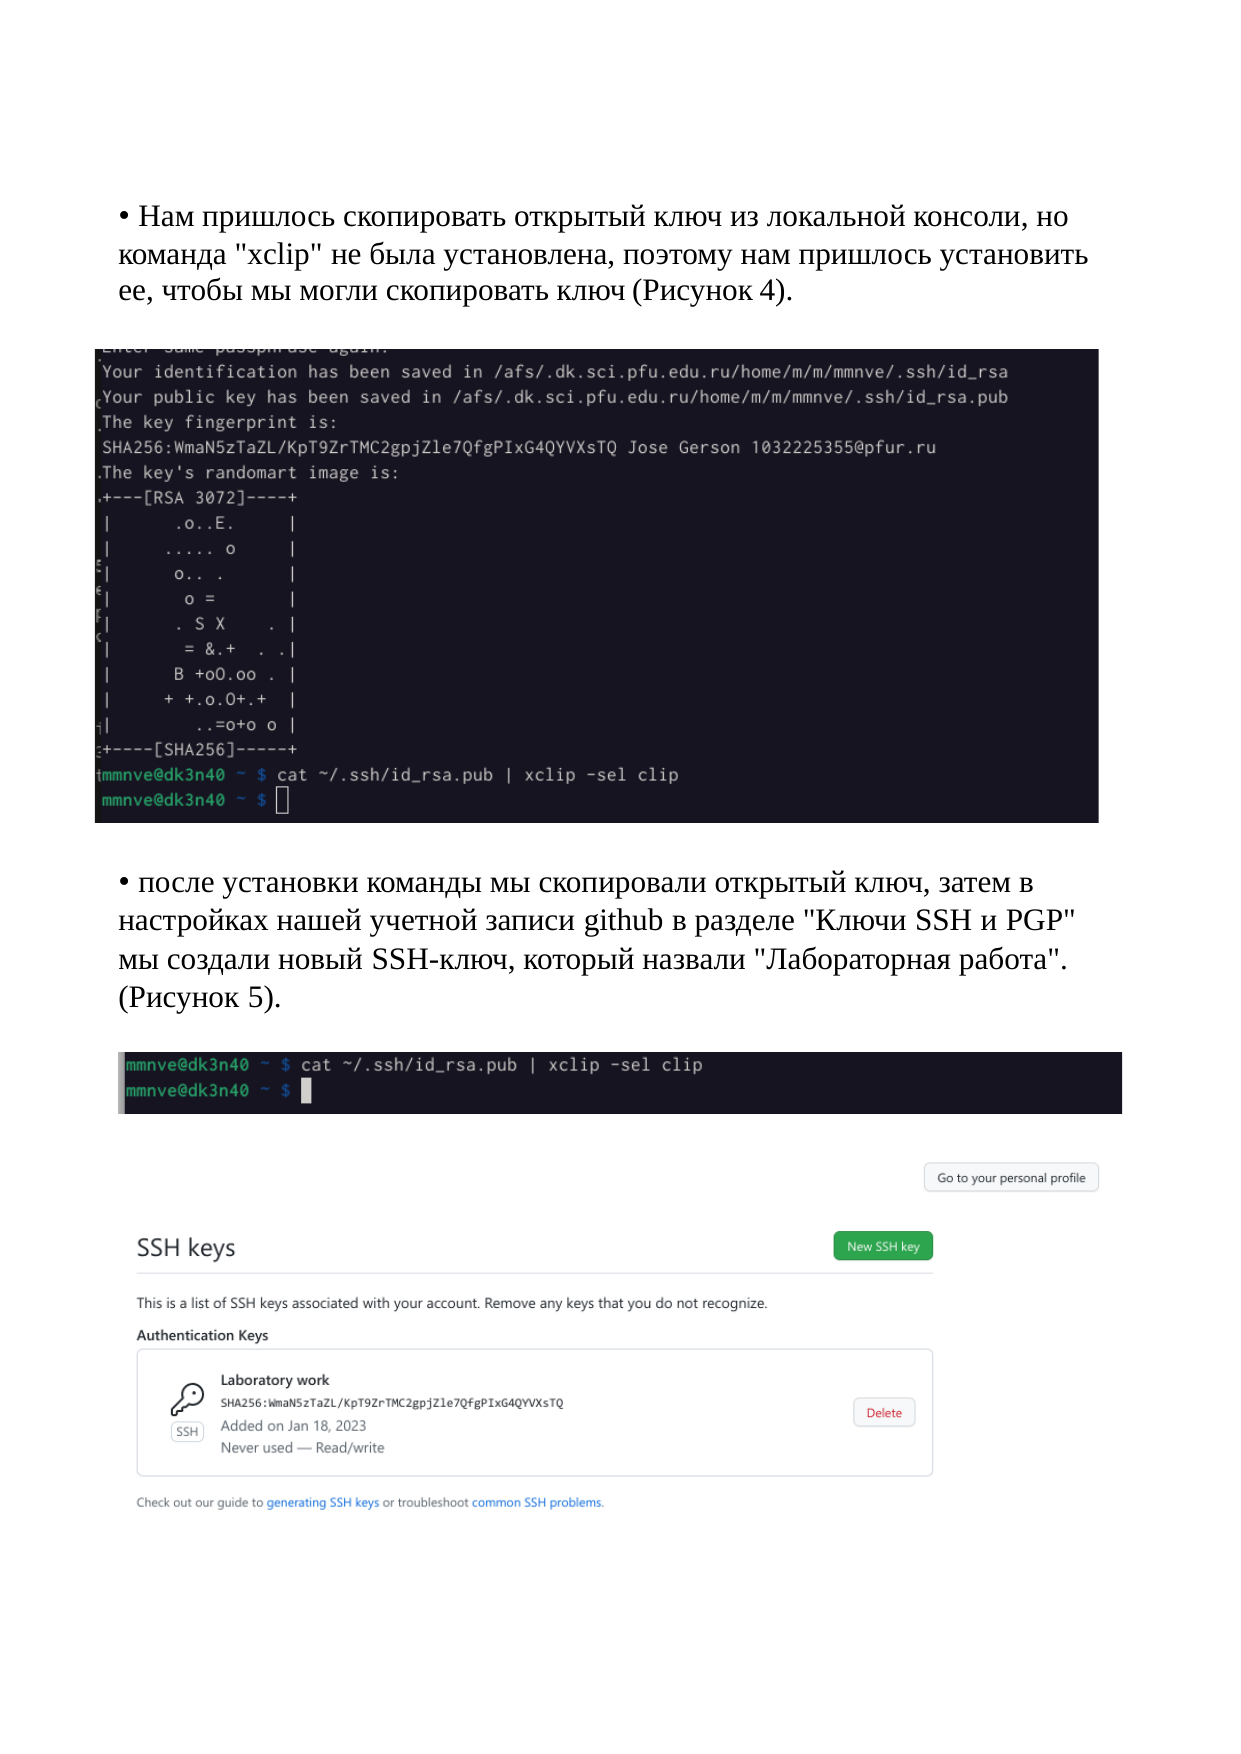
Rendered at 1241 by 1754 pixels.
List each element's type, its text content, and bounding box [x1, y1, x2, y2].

text • после установки команды мы скопировали открытый ключ, затем в настройках нашей учетной записи github в разделе "Ключи SSH и PGP" мы создали новый SSH-ключ, который назвали "Лабораторная работа". (Рисунок 5). [118, 861, 1122, 1014]
text • Нам пришлось скопировать открытый ключ из локальной консоли, но команда "xclip" не была установлена, поэтому нам пришлось установить ее, чтобы мы могли скопировать ключ (Рисунок 4). [118, 195, 1122, 307]
picture [118, 1151, 1123, 1541]
picture [94, 349, 1099, 823]
picture [118, 1052, 1123, 1114]
